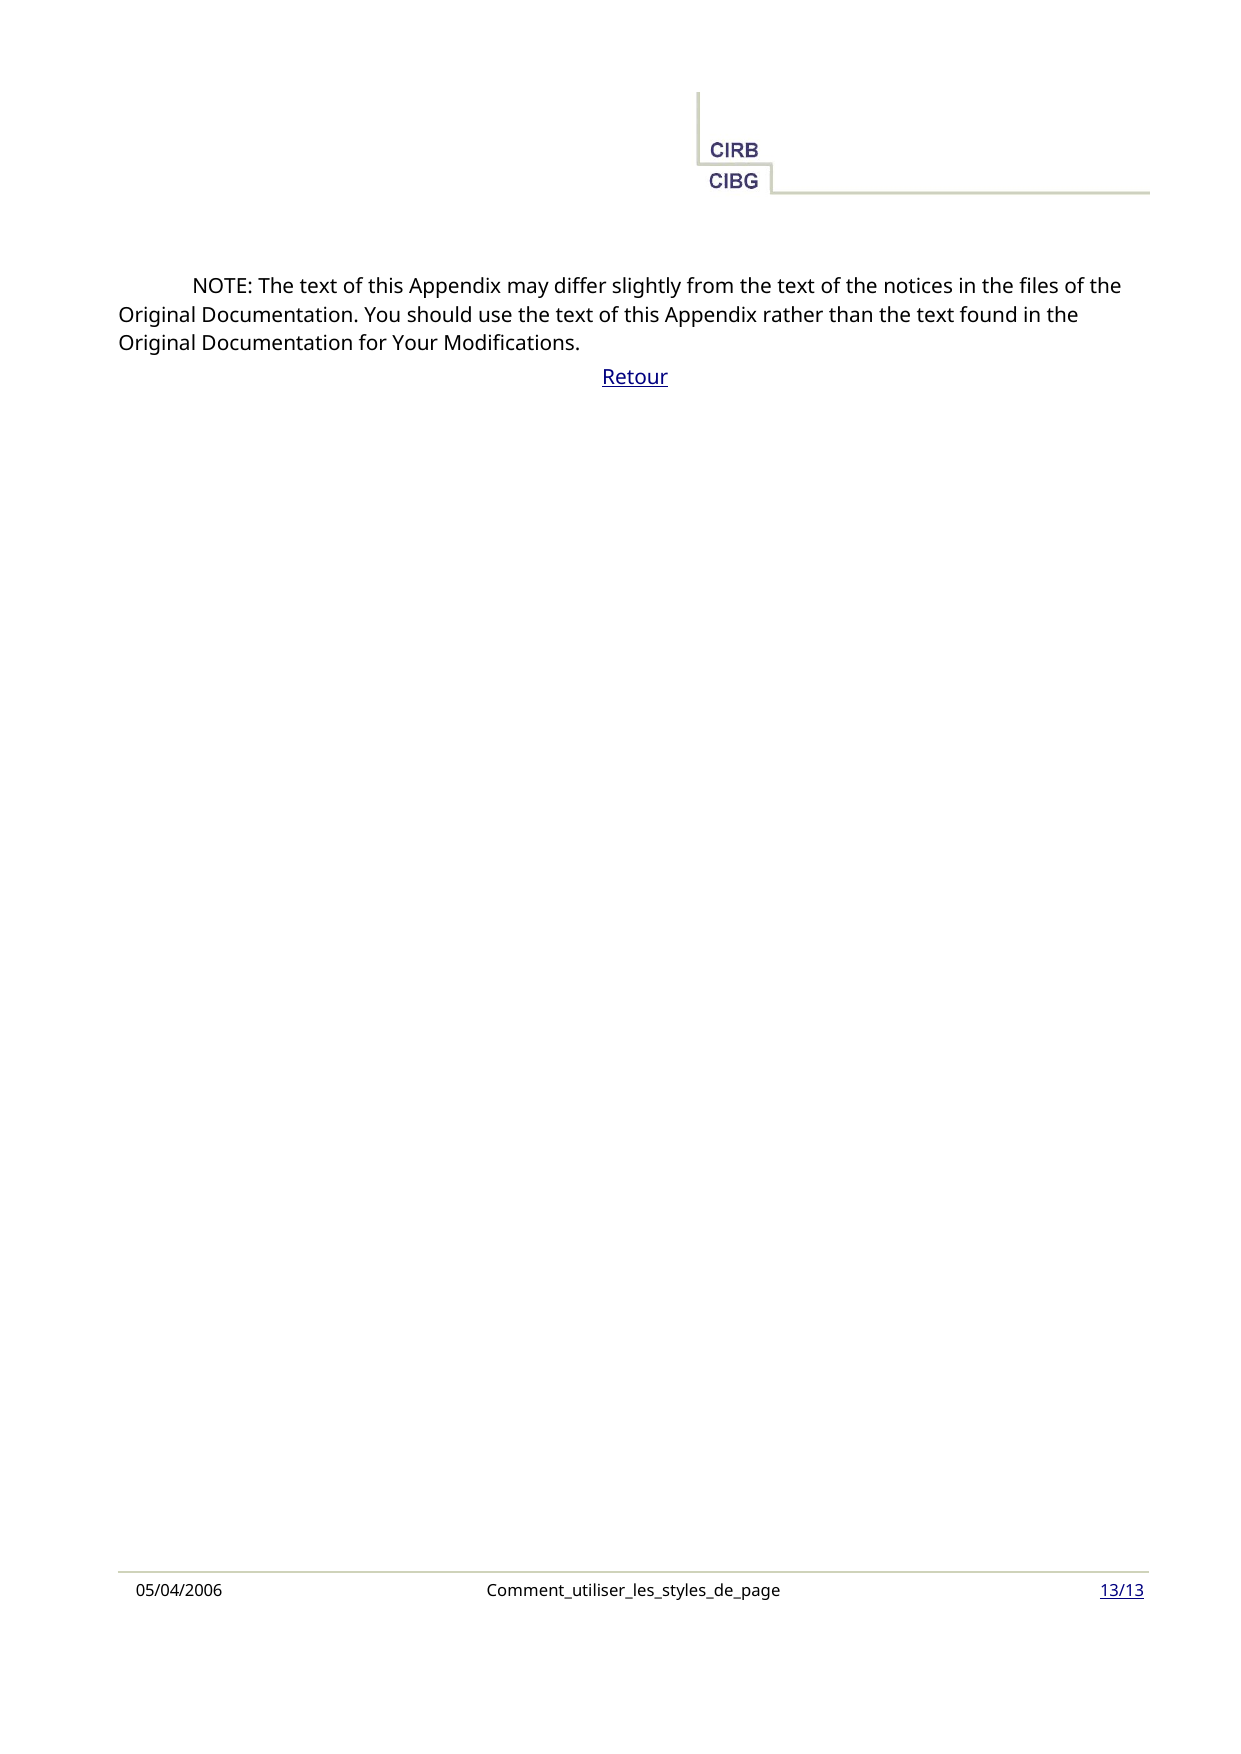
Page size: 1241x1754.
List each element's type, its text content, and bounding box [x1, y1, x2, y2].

picture [609, 92, 1150, 214]
table_header Retour [118, 356, 1152, 396]
text NOTE: The text of this Appendix may differ slightly from the text of the notices in the files of the Original Documentation. You should use the text of this Appendix rather than the text found in the Original Documentation for Your Modifications. [118, 271, 1152, 356]
